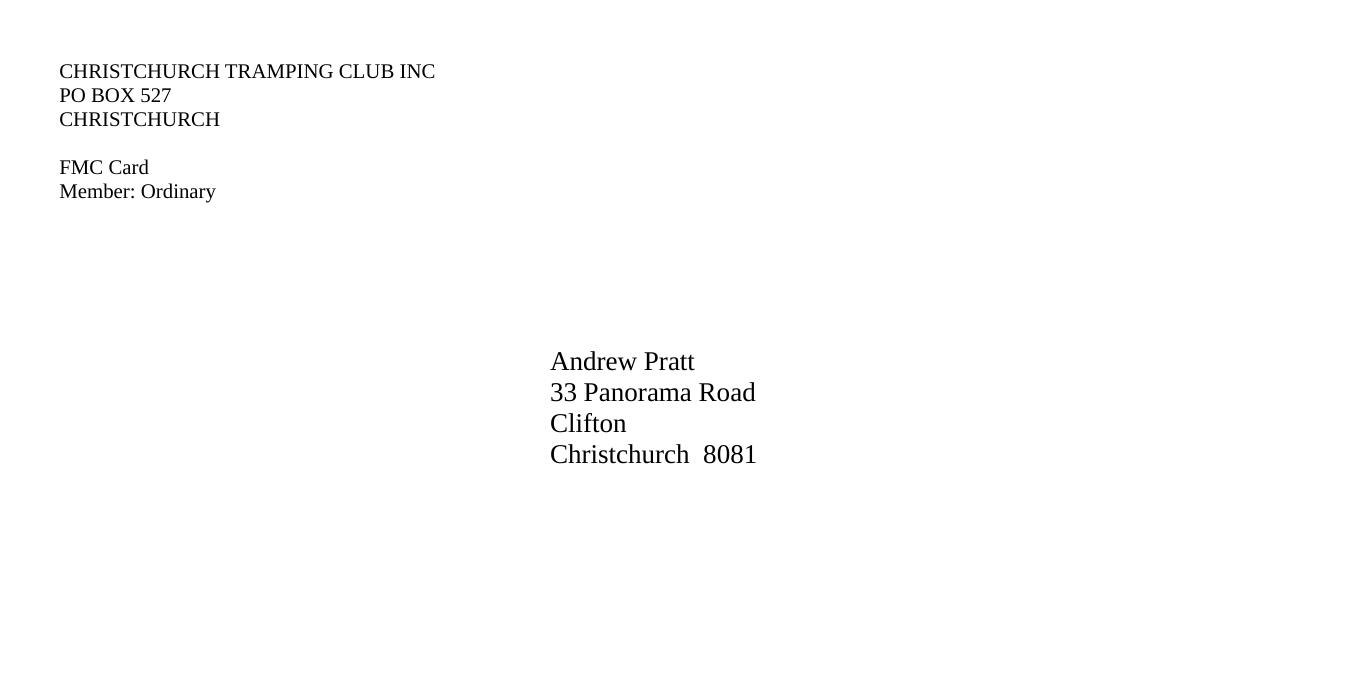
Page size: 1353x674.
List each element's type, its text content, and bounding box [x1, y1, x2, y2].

text CHRISTCHURCH [59, 107, 1293, 131]
text CHRISTCHURCH TRAMPING CLUB INC [59, 59, 1293, 83]
text 33 Panorama Road [550, 376, 1293, 407]
text Member: Ordinary [59, 179, 1293, 203]
text FMC Card [59, 155, 1293, 179]
text Christchurch 8081 [550, 438, 1293, 469]
text Andrew Pratt [550, 345, 1293, 376]
text Clifton [550, 407, 1293, 438]
text PO BOX 527 [59, 83, 1293, 107]
